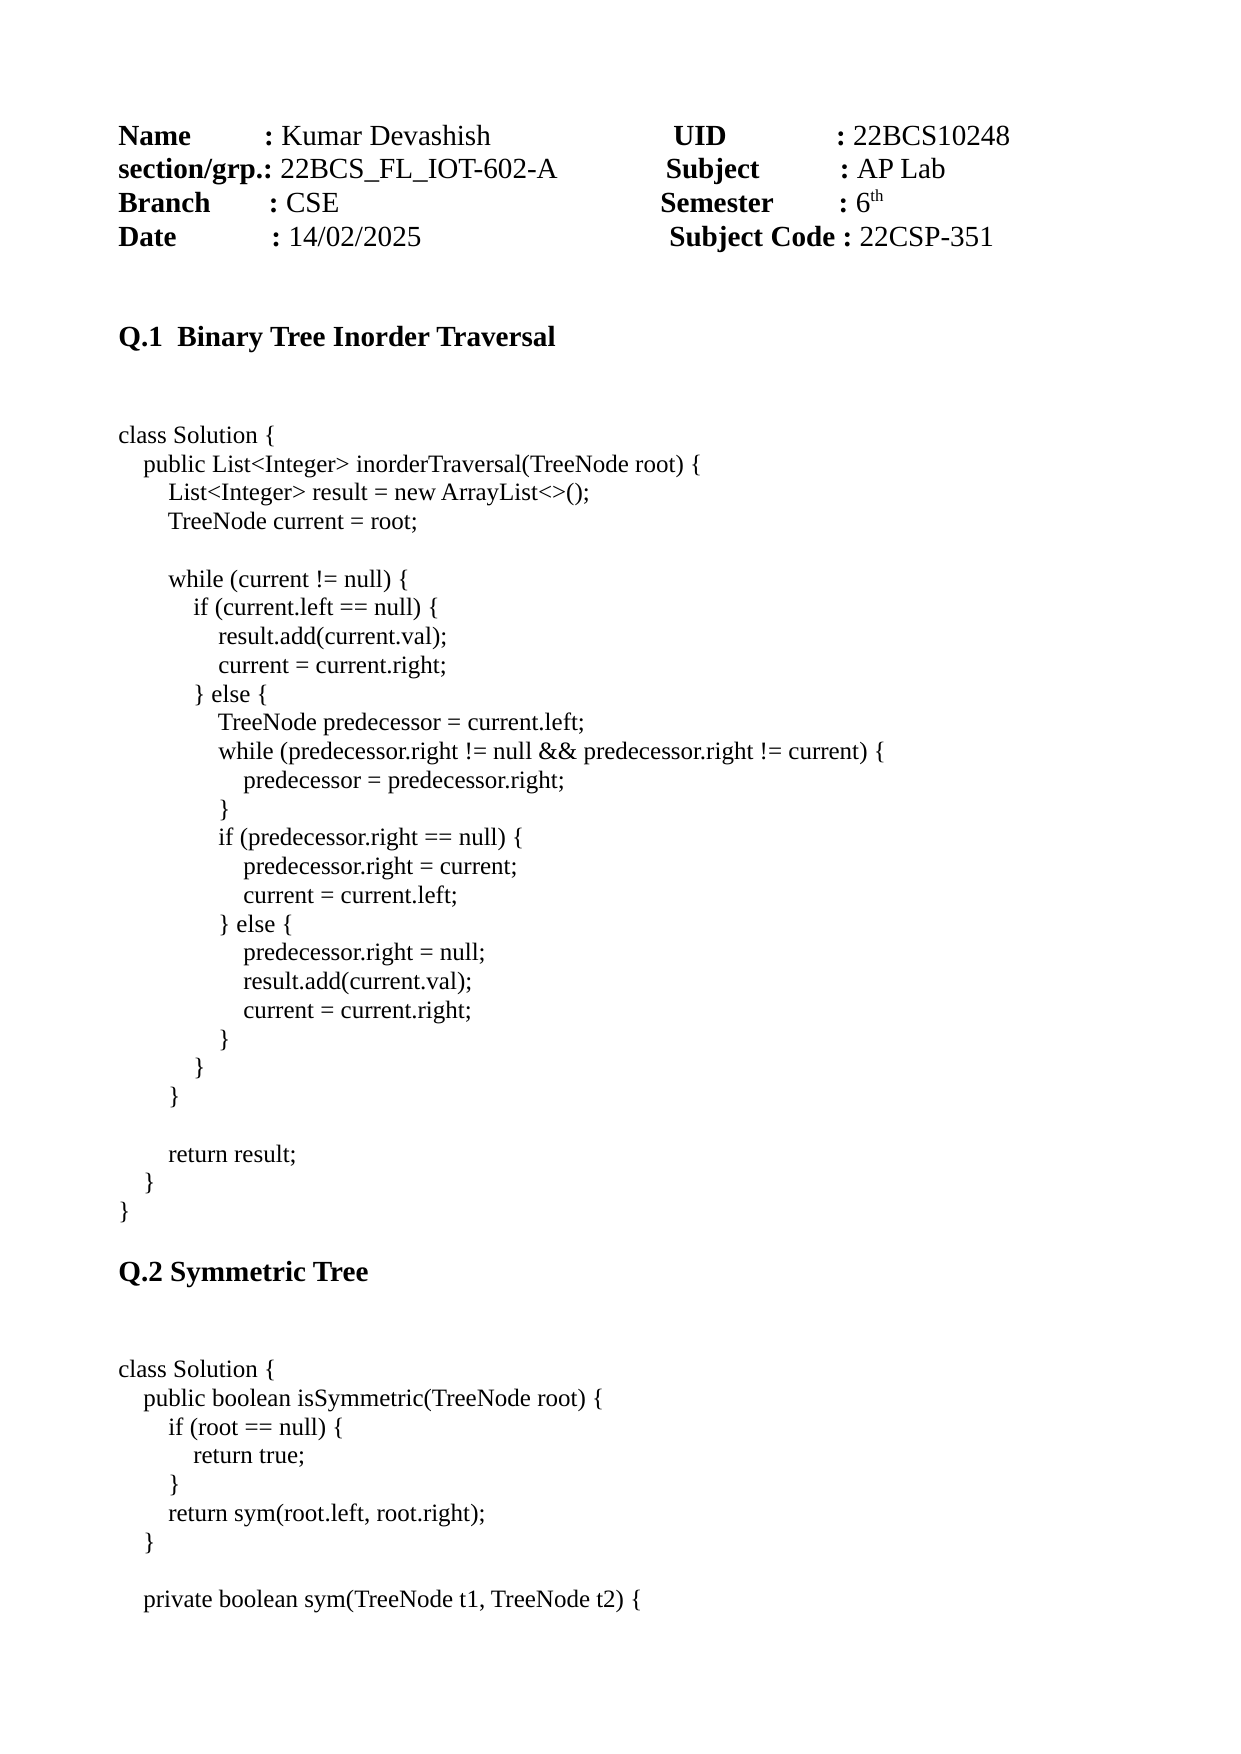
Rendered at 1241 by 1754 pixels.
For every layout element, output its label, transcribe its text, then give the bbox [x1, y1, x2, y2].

text } else { [118, 679, 1122, 707]
text if (current.left == null) { [118, 592, 1122, 621]
text predecessor.right = current; [118, 851, 1122, 880]
text TreeNode current = root; [118, 506, 1122, 535]
text public boolean isSymmetric(TreeNode root) { [118, 1383, 1122, 1412]
text Branch : CSE Semester : 6th [118, 185, 1122, 219]
text Date : 14/02/2025 Subject Code : 22CSP-351 [118, 219, 1122, 252]
text } [118, 1024, 1122, 1052]
text } else { [118, 909, 1122, 937]
text if (predecessor.right == null) { [118, 822, 1122, 851]
text section/grp.: 22BCS_FL_IOT-602-A Subject : AP Lab [118, 152, 1122, 185]
text private boolean sym(TreeNode t1, TreeNode t2) { [118, 1584, 1122, 1613]
text while (current != null) { [118, 564, 1122, 592]
text } [118, 1052, 1122, 1081]
text class Solution { [118, 1354, 1122, 1383]
text return true; [118, 1441, 1122, 1469]
text predecessor.right = null; [118, 937, 1122, 966]
text } [118, 1527, 1122, 1556]
text result.add(current.val); [118, 621, 1122, 650]
text return sym(root.left, root.right); [118, 1498, 1122, 1527]
text } [118, 1196, 1122, 1225]
text Q.1 Binary Tree Inorder Traversal [118, 319, 1122, 353]
text class Solution { [118, 420, 1122, 449]
text current = current.right; [118, 995, 1122, 1024]
text result.add(current.val); [118, 966, 1122, 995]
text Name : Kumar Devashish UID : 22BCS10248 [118, 118, 1122, 152]
text current = current.left; [118, 880, 1122, 909]
text return result; [118, 1139, 1122, 1167]
text Q.2 Symmetric Tree [118, 1254, 1122, 1287]
text TreeNode predecessor = current.left; [118, 707, 1122, 736]
text public List<Integer> inorderTraversal(TreeNode root) { [118, 449, 1122, 477]
text while (predecessor.right != null && predecessor.right != current) { [118, 736, 1122, 765]
text } [118, 1469, 1122, 1498]
text } [118, 794, 1122, 822]
text predecessor = predecessor.right; [118, 765, 1122, 794]
text current = current.right; [118, 650, 1122, 679]
text List<Integer> result = new ArrayList<>(); [118, 477, 1122, 506]
text if (root == null) { [118, 1412, 1122, 1441]
text } [118, 1167, 1122, 1196]
text } [118, 1081, 1122, 1110]
